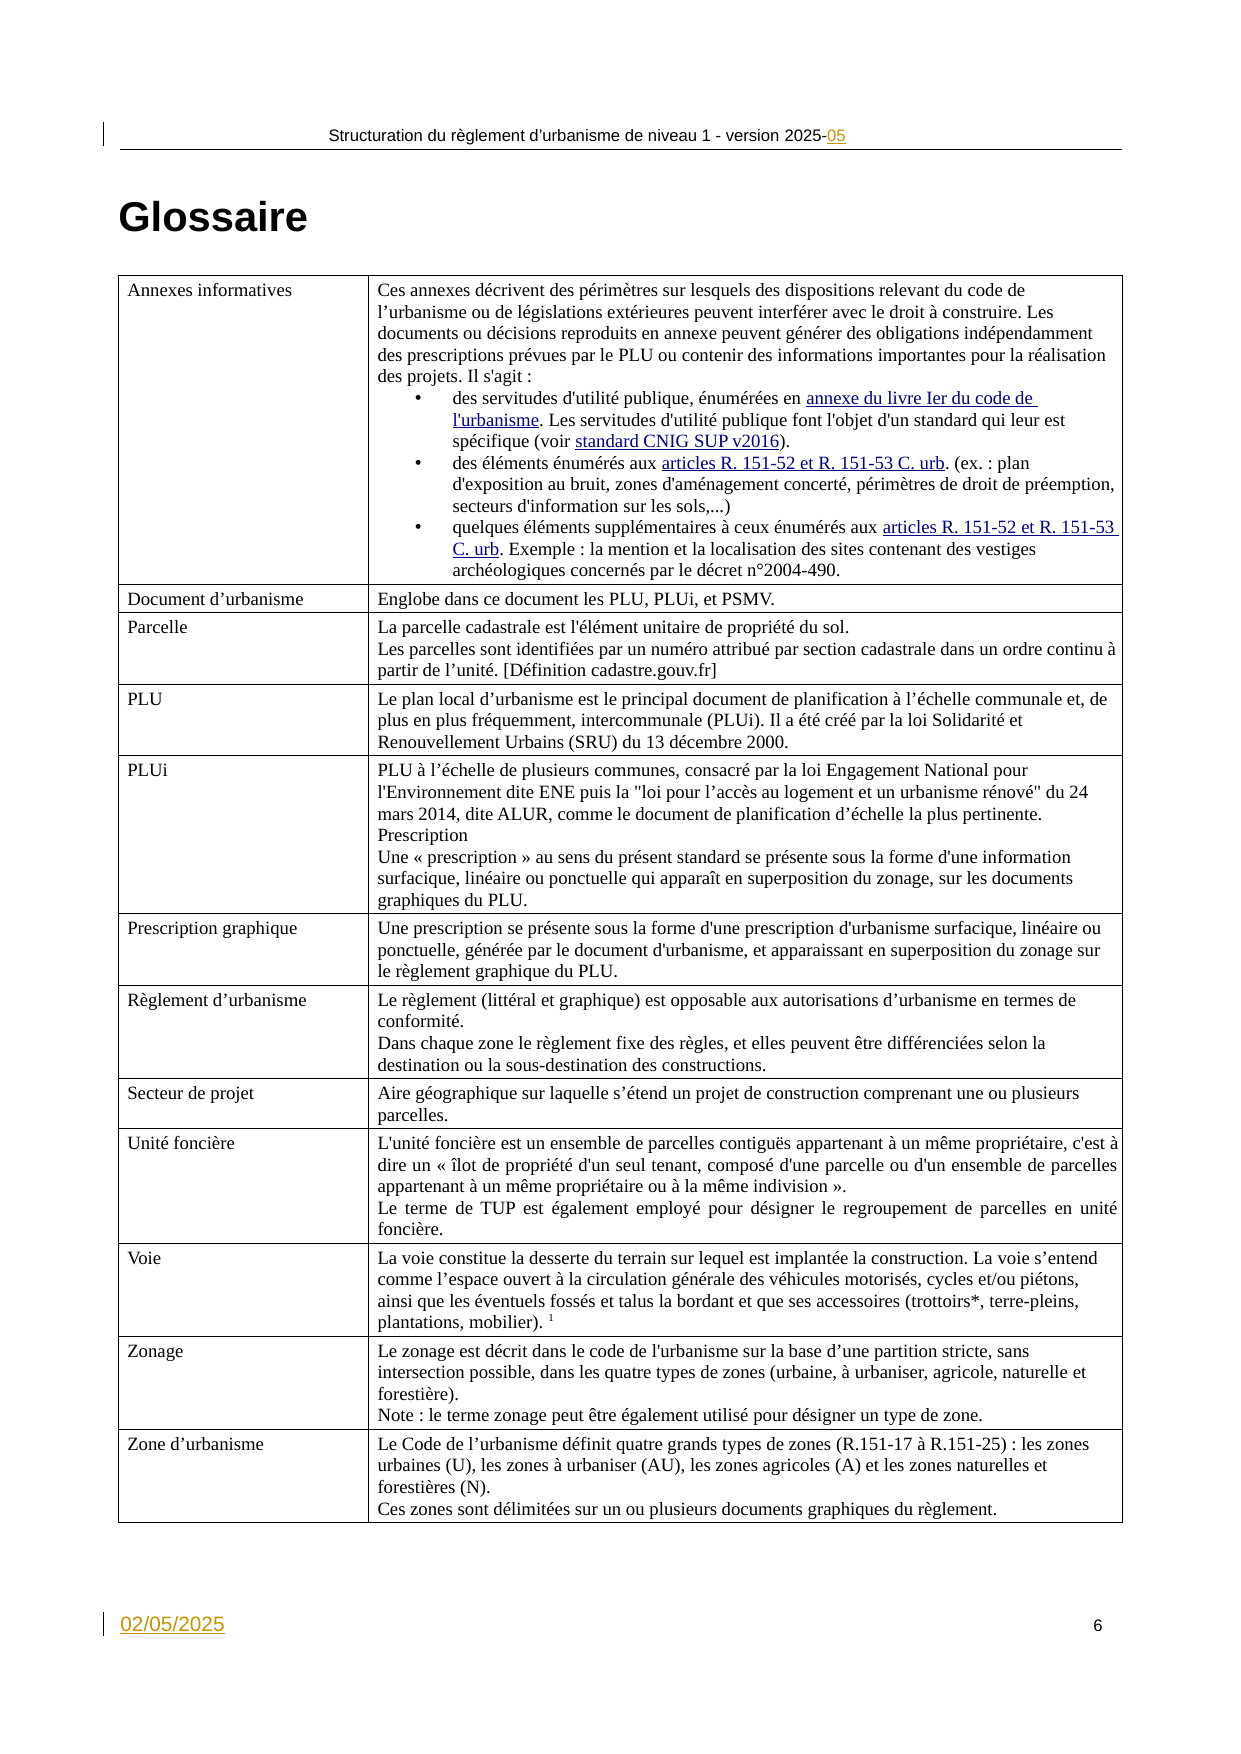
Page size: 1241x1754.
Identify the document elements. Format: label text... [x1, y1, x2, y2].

table_cell Le plan local d’urbanisme est le principal document de planification à l’échelle communale et, de plus en plus fréquemment, intercommunale (PLUi). Il a été créé par la loi Solidarité et Renouvellement Urbains (SRU) du 13 décembre 2000. [369, 685, 1122, 755]
table_cell La parcelle cadastrale est l'élément unitaire de propriété du sol. Les parcelles sont identifiées par un numéro attribué par section cadastrale dans un ordre continu à partir de l’unité. [Définition cadastre.gouv.fr] [369, 613, 1122, 684]
table_cell Aire géographique sur laquelle s’étend un projet de construction comprenant une ou plusieurs parcelles. [369, 1079, 1122, 1128]
table_cell Voie [119, 1244, 368, 1336]
table_cell Une prescription se présente sous la forme d'une prescription d'urbanisme surfacique, linéaire ou ponctuelle, générée par le document d'urbanisme, et apparaissant en superposition du zonage sur le règlement graphique du PLU. [369, 914, 1122, 985]
table_cell Le Code de l’urbanisme définit quatre grands types de zones (R.151-17 à R.151-25) : les zones urbaines (U), les zones à urbaniser (AU), les zones agricoles (A) et les zones naturelles et forestières (N). Ces zones sont délimitées sur un ou plusieurs documents graphiques du règlement. [369, 1430, 1122, 1522]
subtitle Glossaire [118, 193, 1122, 241]
table_cell Secteur de projet [119, 1079, 368, 1128]
table_cell Unité foncière [119, 1129, 368, 1243]
table_cell PLU à l’échelle de plusieurs communes, consacré par la loi Engagement National pour l'Environnement dite ENE puis la "loi pour l’accès au logement et un urbanisme rénové" du 24 mars 2014, dite ALUR, comme le document de planification d’échelle la plus pertinente. Prescription Une « prescription » au sens du présent standard se présente sous la forme d'une information surfacique, linéaire ou ponctuelle qui apparaît en superposition du zonage, sur les documents graphiques du PLU. [369, 756, 1122, 913]
table_cell PLUi [119, 756, 368, 913]
table_cell L'unité foncière est un ensemble de parcelles contiguës appartenant à un même propriétaire, c'est à dire un « îlot de propriété d'un seul tenant, composé d'une parcelle ou d'un ensemble de parcelles appartenant à un même propriétaire ou à la même indivision ». Le terme de TUP est également employé pour désigner le regroupement de parcelles en unité foncière. [369, 1129, 1122, 1243]
table_header Annexes informatives [119, 276, 368, 584]
table_cell Parcelle [119, 613, 368, 684]
table_cell Règlement d’urbanisme [119, 986, 368, 1078]
table_cell Englobe dans ce document les PLU, PLUi, et PSMV. [369, 585, 1122, 612]
table_cell PLU [119, 685, 368, 755]
table_header Ces annexes décrivent des périmètres sur lesquels des dispositions relevant du code de l’urbanisme ou de législations extérieures peuvent interférer avec le droit à construire. Les documents ou décisions reproduits en annexe peuvent générer des obligations indépendamment des prescriptions prévues par le PLU ou contenir des informations importantes pour la réalisation des projets. Il s'agit : des servitudes d'utilité publique, énumérées en annexe du livre Ier du code de l'urbanisme. Les servitudes d'utilité publique font l'objet d'un standard qui leur est spécifique (voir standard CNIG SUP v2016). des éléments énumérés aux articles R. 151-52 et R. 151-53 C. urb. (ex. : plan d'exposition au bruit, zones d'aménagement concerté, périmètres de droit de préemption, secteurs d'information sur les sols,...) quelques éléments supplémentaires à ceux énumérés aux articles R. 151-52 et R. 151-53 C. urb. Exemple : la mention et la localisation des sites contenant des vestiges archéologiques concernés par le décret n°2004-490. [369, 276, 1122, 584]
table_cell Le règlement (littéral et graphique) est opposable aux autorisations d’urbanisme en termes de conformité. Dans chaque zone le règlement fixe des règles, et elles peuvent être différenciées selon la destination ou la sous-destination des constructions. [369, 986, 1122, 1078]
table_cell Zonage [119, 1337, 368, 1429]
table_cell Zone d’urbanisme [119, 1430, 368, 1522]
table_cell Prescription graphique [119, 914, 368, 985]
table_cell Le zonage est décrit dans le code de l'urbanisme sur la base d’une partition stricte, sans intersection possible, dans les quatre types de zones (urbaine, à urbaniser, agricole, naturelle et forestière). Note : le terme zonage peut être également utilisé pour désigner un type de zone. [369, 1337, 1122, 1429]
table_cell La voie constitue la desserte du terrain sur lequel est implantée la construction. La voie s’entend comme l’espace ouvert à la circulation générale des véhicules motorisés, cycles et/ou piétons, ainsi que les éventuels fossés et talus la bordant et que ses accessoires (trottoirs*, terre-pleins, plantations, mobilier). 1 [369, 1244, 1122, 1336]
table_cell Document d’urbanisme [119, 585, 368, 612]
